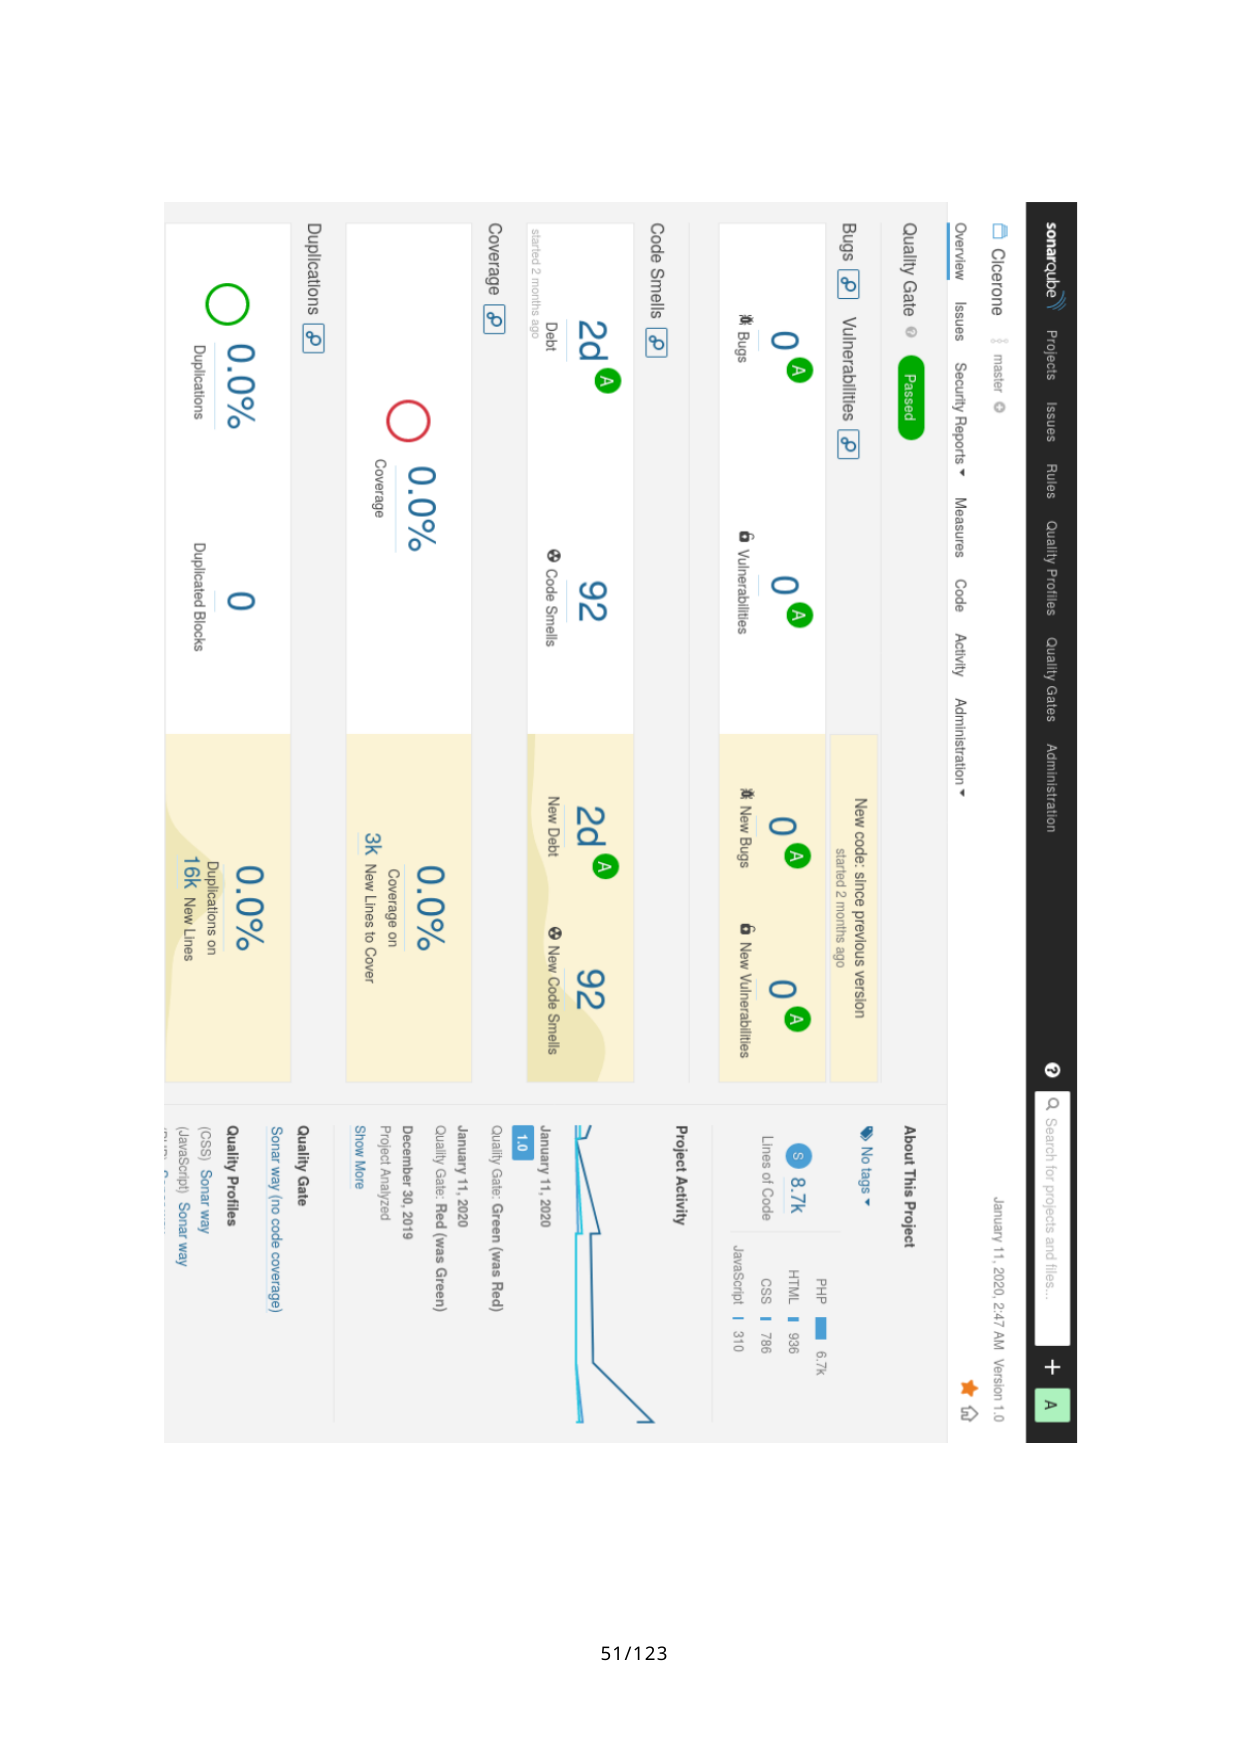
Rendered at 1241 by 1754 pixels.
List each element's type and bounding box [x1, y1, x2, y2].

picture [165, 203, 1078, 1442]
